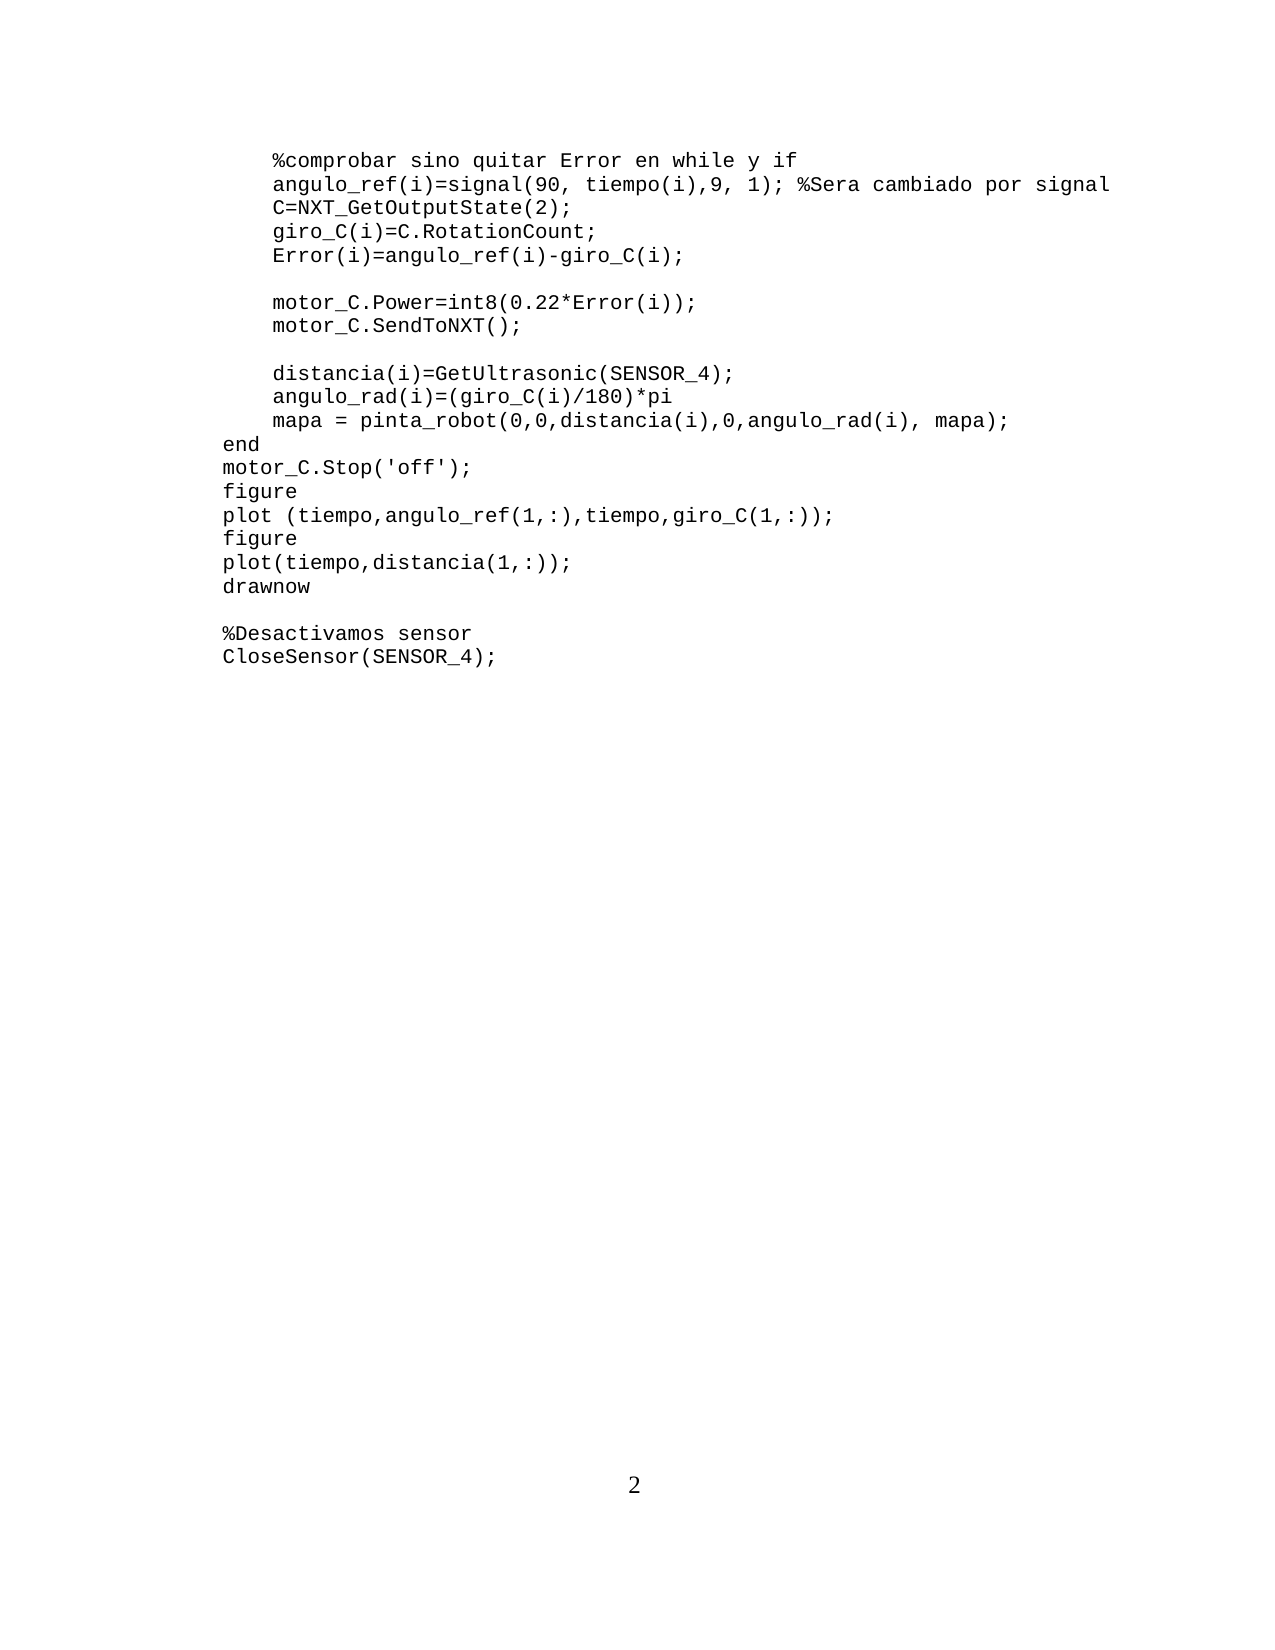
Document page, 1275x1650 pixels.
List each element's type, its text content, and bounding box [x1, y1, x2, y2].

list end [150, 434, 1125, 457]
list angulo_rad(i)=(giro_C(i)/180)*pi [150, 386, 1125, 410]
list motor_C.Stop('off'); [150, 457, 1125, 481]
list Error(i)=angulo_ref(i)-giro_C(i); [150, 244, 1125, 268]
list figure [150, 481, 1125, 505]
list C=NXT_GetOutputState(2); [150, 197, 1125, 221]
list giro_C(i)=C.RotationCount; [150, 221, 1125, 244]
list distancia(i)=GetUltrasonic(SENSOR_4); [150, 363, 1125, 386]
list figure [150, 528, 1125, 552]
list CloseSensor(SENSOR_4); [150, 647, 1125, 670]
list angulo_ref(i)=signal(90, tiempo(i),9, 1); %Sera cambiado por signal [150, 174, 1125, 197]
list plot (tiempo,angulo_ref(1,:),tiempo,giro_C(1,:)); [150, 505, 1125, 528]
list drawnow [150, 576, 1125, 599]
list motor_C.SendToNXT(); [150, 316, 1125, 339]
list mapa = pinta_robot(0,0,distancia(i),0,angulo_rad(i), mapa); [150, 410, 1125, 434]
list %comprobar sino quitar Error en while y if [150, 150, 1125, 174]
list plot(tiempo,distancia(1,:)); [150, 552, 1125, 576]
list motor_C.Power=int8(0.22*Error(i)); [150, 292, 1125, 316]
list %Desactivamos sensor [150, 623, 1125, 647]
